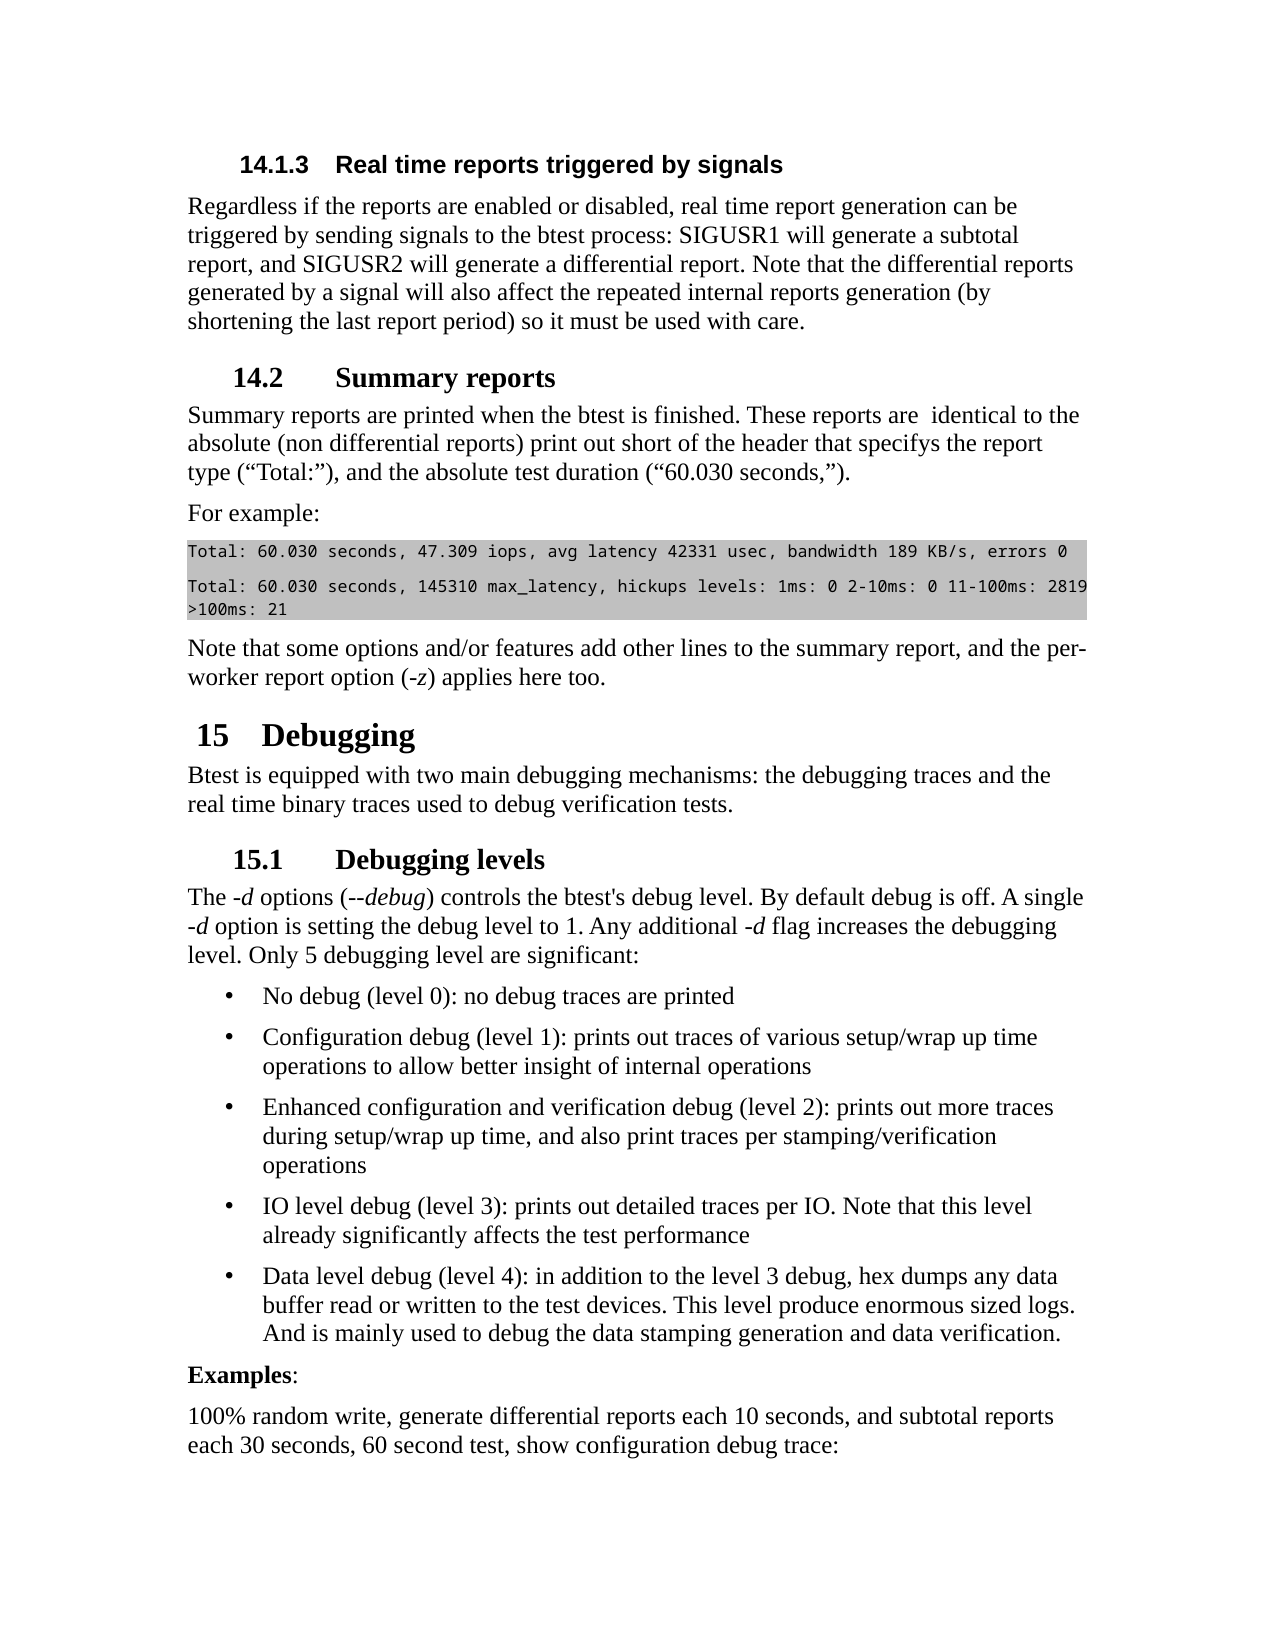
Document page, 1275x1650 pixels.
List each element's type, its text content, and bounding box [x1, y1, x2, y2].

text For example: [187, 498, 1087, 527]
text Summary reports are printed when the btest is finished. These reports are identical to the absolute (non differential reports) print out short of the header that specifys the report type (“Total:”), and the absolute test duration (“60.030 seconds,”). [187, 400, 1087, 486]
list Data level debug (level 4): in addition to the level 3 debug, hex dumps any data buffer read or written to the test devices. This level produce enormous sized logs. And is mainly used to debug the data stamping generation and data verification. [225, 1261, 1087, 1347]
text Note that some options and/or features add other lines to the summary report, and the per-worker report option (-z) applies here too. [187, 633, 1087, 690]
text Total: 60.030 seconds, 47.309 iops, avg latency 42331 usec, bandwidth 189 KB/s, errors 0 [187, 540, 1087, 562]
text 100% random write, generate differential reports each 10 seconds, and subtotal reports each 30 seconds, 60 second test, show configuration debug trace: [187, 1401, 1087, 1458]
text Regardless if the reports are enabled or disabled, real time report generation can be triggered by sending signals to the btest process: SIGUSR1 will generate a subtotal report, and SIGUSR2 will generate a differential report. Note that the differential reports generated by a signal will also affect the repeated internal reports generation (by shortening the last report period) so it must be used with care. [187, 191, 1087, 335]
list No debug (level 0): no debug traces are printed [225, 981, 1087, 1010]
list Enhanced configuration and verification debug (level 2): prints out more traces during setup/wrap up time, and also print traces per stamping/verification operations [225, 1092, 1087, 1178]
subtitle Debugging [187, 715, 1087, 754]
list IO level debug (level 3): prints out detailed traces per IO. Note that this level already significantly affects the test performance [225, 1191, 1087, 1248]
text Examples: [187, 1360, 1087, 1388]
list Configuration debug (level 1): prints out traces of various setup/wrap up time operations to allow better insight of internal operations [225, 1022, 1087, 1080]
text Btest is equipped with two main debugging mechanisms: the debugging traces and the real time binary traces used to debug verification tests. [187, 760, 1087, 817]
subtitle Summary reports [225, 360, 1087, 393]
text Total: 60.030 seconds, 145310 max_latency, hickups levels: 1ms: 0 2-10ms: 0 11-100ms: 2819 >100ms: 21 [187, 575, 1087, 620]
text The -d options (--debug) controls the btest's debug level. By default debug is off. A single -d option is setting the debug level to 1. Any additional -d flag increases the debugging level. Only 5 debugging level are significant: [187, 882, 1087, 968]
subtitle Real time reports triggered by signals [232, 150, 1087, 179]
subtitle Debugging levels [225, 842, 1087, 876]
